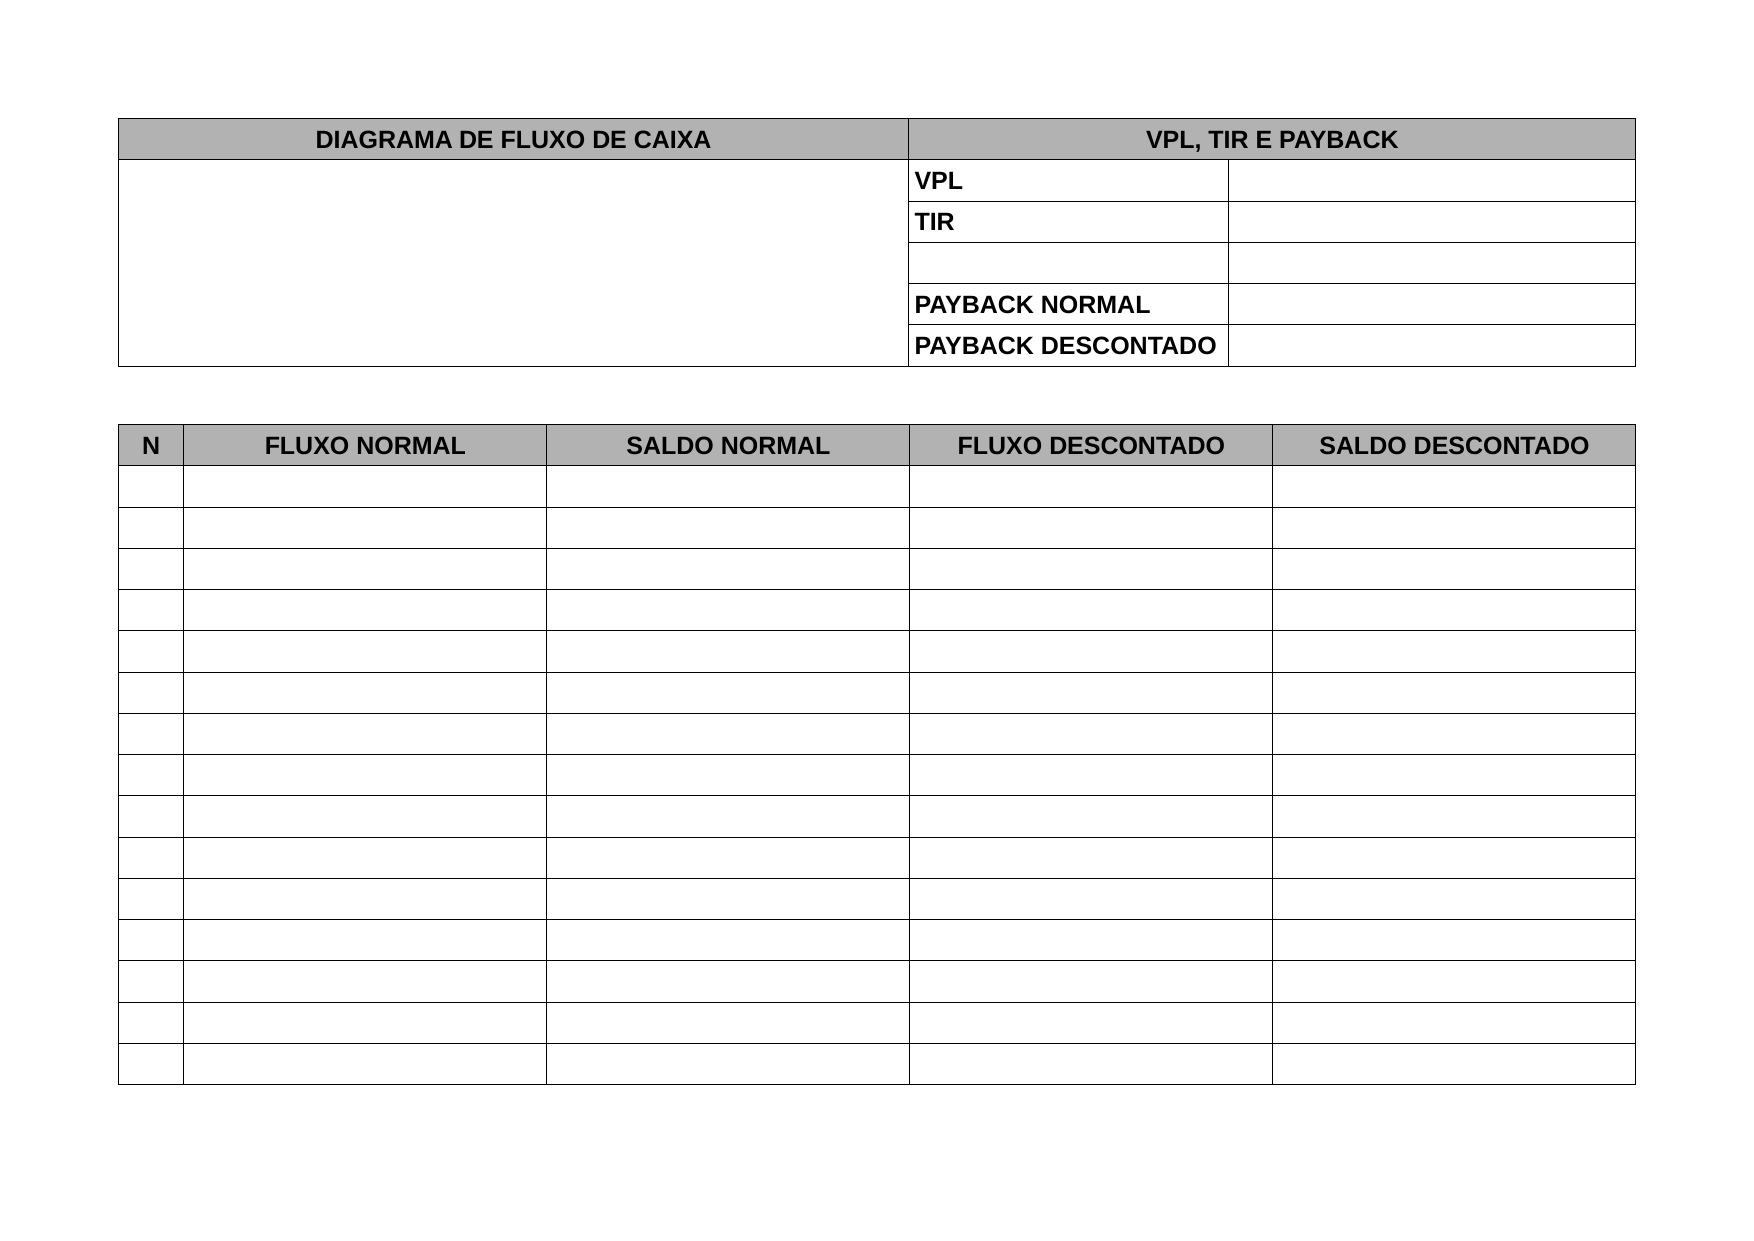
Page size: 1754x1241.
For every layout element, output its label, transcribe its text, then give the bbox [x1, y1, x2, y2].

table_cell [1273, 673, 1635, 713]
table_cell [910, 590, 1272, 630]
table_cell [184, 920, 546, 960]
table_cell [910, 838, 1272, 878]
table_cell [119, 796, 183, 837]
table_cell [909, 243, 1228, 283]
table_cell [1229, 202, 1635, 242]
table_cell [1273, 549, 1635, 589]
table_header SALDO NORMAL [547, 425, 909, 465]
table_cell [184, 631, 546, 672]
table_cell [119, 838, 183, 878]
table_header DIAGRAMA DE FLUXO DE CAIXA [119, 119, 908, 159]
table_cell [184, 1044, 546, 1084]
table_cell [910, 920, 1272, 960]
table_cell [119, 755, 183, 795]
table_cell [547, 838, 909, 878]
table_cell [910, 631, 1272, 672]
table_cell [119, 1003, 183, 1043]
table_cell [184, 796, 546, 837]
table_cell [547, 920, 909, 960]
table_cell [1273, 796, 1635, 837]
table_cell [910, 961, 1272, 1002]
table_cell [1273, 466, 1635, 507]
table_cell [910, 796, 1272, 837]
table_cell [547, 796, 909, 837]
table_cell [119, 160, 908, 366]
table_cell [1273, 590, 1635, 630]
table_cell [547, 673, 909, 713]
table_cell [547, 508, 909, 548]
table_cell [547, 549, 909, 589]
table_cell [184, 549, 546, 589]
table_cell [119, 549, 183, 589]
table_cell [1229, 160, 1635, 201]
table_cell [184, 879, 546, 919]
table_cell [910, 879, 1272, 919]
table_cell [1273, 714, 1635, 754]
table_cell [119, 920, 183, 960]
table_cell [547, 1003, 909, 1043]
table_cell [547, 755, 909, 795]
table_cell [184, 673, 546, 713]
table_cell [184, 1003, 546, 1043]
table_cell [547, 879, 909, 919]
table_cell [119, 508, 183, 548]
table_cell [910, 1044, 1272, 1084]
table_cell [184, 755, 546, 795]
table_header N [119, 425, 183, 465]
table_cell [119, 961, 183, 1002]
table_cell [910, 549, 1272, 589]
table_cell [1273, 1003, 1635, 1043]
table_cell [184, 961, 546, 1002]
table_cell TIR [909, 202, 1228, 242]
table_cell [119, 714, 183, 754]
table_header FLUXO NORMAL [184, 425, 546, 465]
table_cell [1229, 325, 1635, 366]
table_cell [910, 714, 1272, 754]
table_header SALDO DESCONTADO [1273, 425, 1635, 465]
table_cell [184, 838, 546, 878]
table_cell [547, 1044, 909, 1084]
table_header FLUXO DESCONTADO [910, 425, 1272, 465]
table_cell [910, 755, 1272, 795]
table_cell [910, 508, 1272, 548]
table_cell [1273, 838, 1635, 878]
table_cell [119, 466, 183, 507]
table_header VPL, TIR E PAYBACK [909, 119, 1635, 159]
table_cell [184, 466, 546, 507]
table_cell [1273, 631, 1635, 672]
table_cell [1273, 961, 1635, 1002]
table_cell [1273, 1044, 1635, 1084]
table_cell VPL [909, 160, 1228, 201]
table_cell PAYBACK NORMAL [909, 284, 1228, 324]
table_cell [119, 590, 183, 630]
table_cell [1229, 284, 1635, 324]
table_cell [119, 631, 183, 672]
table_cell [547, 631, 909, 672]
table_cell [547, 961, 909, 1002]
table_cell [1273, 755, 1635, 795]
table_cell [184, 590, 546, 630]
table_cell [184, 714, 546, 754]
table_cell [910, 466, 1272, 507]
table_cell [119, 1044, 183, 1084]
table_cell [910, 673, 1272, 713]
table_cell [910, 1003, 1272, 1043]
table_cell [547, 590, 909, 630]
table_cell PAYBACK DESCONTADO [909, 325, 1228, 366]
table_cell [1273, 920, 1635, 960]
table_cell [184, 508, 546, 548]
table_cell [1273, 508, 1635, 548]
table_cell [119, 879, 183, 919]
table_cell [119, 673, 183, 713]
table_cell [1273, 879, 1635, 919]
table_cell [547, 714, 909, 754]
table_cell [1229, 243, 1635, 283]
table_cell [547, 466, 909, 507]
